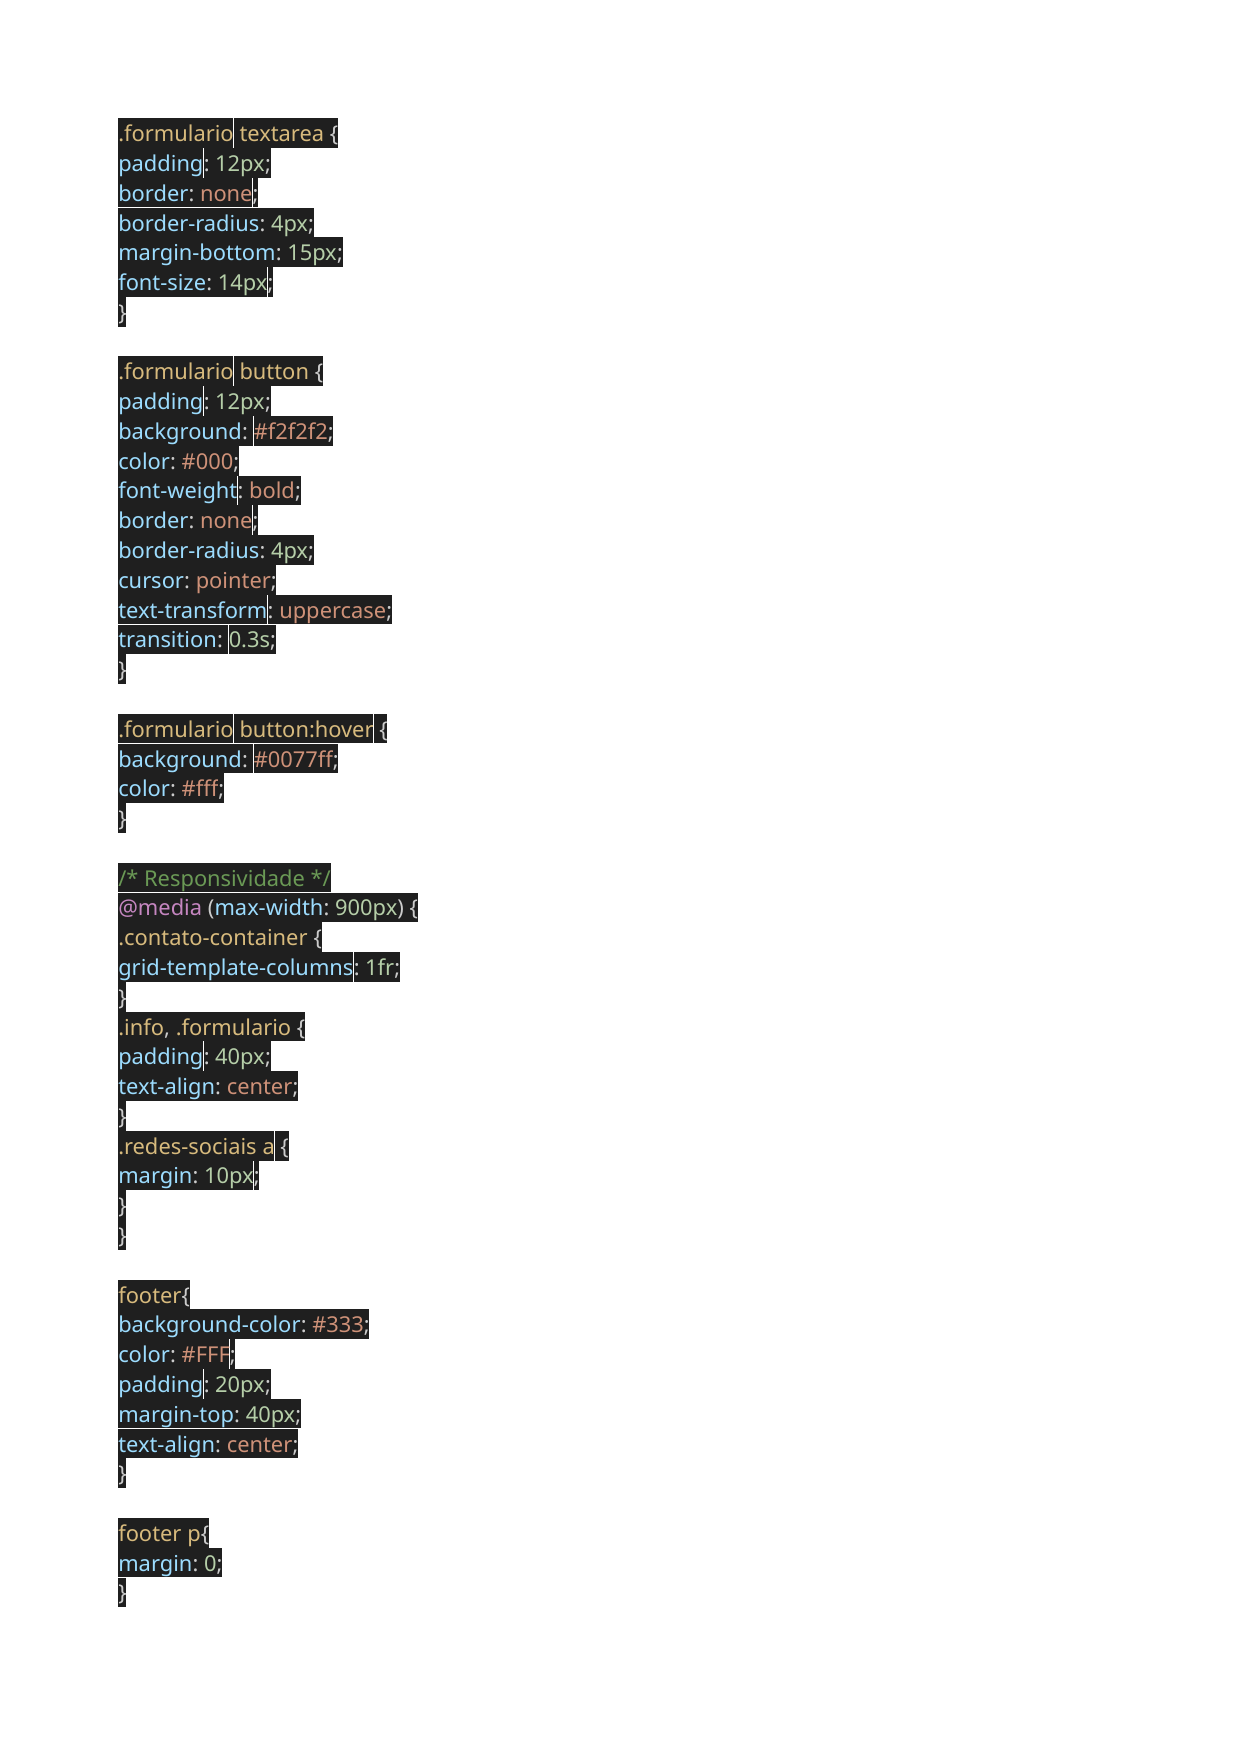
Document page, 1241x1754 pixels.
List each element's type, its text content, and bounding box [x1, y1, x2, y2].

text } [118, 1458, 1122, 1488]
text border: none; [118, 178, 1122, 207]
text .formulario textarea { [118, 118, 1122, 148]
text text-align: center; [118, 1428, 1122, 1458]
text grid-template-columns: 1fr; [118, 952, 1122, 982]
text .formulario button { [118, 356, 1122, 386]
text } [118, 1220, 1122, 1250]
text font-size: 14px; [118, 267, 1122, 297]
text margin: 10px; [118, 1161, 1122, 1190]
text padding: 40px; [118, 1041, 1122, 1071]
text padding: 20px; [118, 1369, 1122, 1399]
text margin: 0; [118, 1548, 1122, 1577]
text color: #FFF; [118, 1339, 1122, 1369]
text footer{ [118, 1279, 1122, 1309]
text } [118, 1577, 1122, 1607]
text } [118, 803, 1122, 833]
text .redes-sociais a { [118, 1131, 1122, 1161]
text } [118, 654, 1122, 684]
text padding: 12px; [118, 386, 1122, 416]
text background-color: #333; [118, 1309, 1122, 1339]
text /* Responsividade */ [118, 863, 1122, 892]
text cursor: pointer; [118, 565, 1122, 595]
text .info, .formulario { [118, 1012, 1122, 1041]
text .contato-container { [118, 922, 1122, 952]
text text-transform: uppercase; [118, 595, 1122, 624]
text margin-top: 40px; [118, 1399, 1122, 1428]
text } [118, 297, 1122, 327]
text border-radius: 4px; [118, 207, 1122, 237]
text footer p{ [118, 1518, 1122, 1548]
text .formulario button:hover { [118, 714, 1122, 743]
text color: #000; [118, 446, 1122, 476]
text border: none; [118, 505, 1122, 535]
text background: #0077ff; [118, 743, 1122, 773]
text padding: 12px; [118, 148, 1122, 178]
text border-radius: 4px; [118, 535, 1122, 565]
text } [118, 982, 1122, 1012]
text text-align: center; [118, 1071, 1122, 1101]
text background: #f2f2f2; [118, 416, 1122, 446]
text @media (max-width: 900px) { [118, 892, 1122, 922]
text } [118, 1101, 1122, 1131]
text } [118, 1190, 1122, 1220]
text transition: 0.3s; [118, 624, 1122, 654]
text margin-bottom: 15px; [118, 237, 1122, 267]
text color: #fff; [118, 773, 1122, 803]
text font-weight: bold; [118, 476, 1122, 505]
